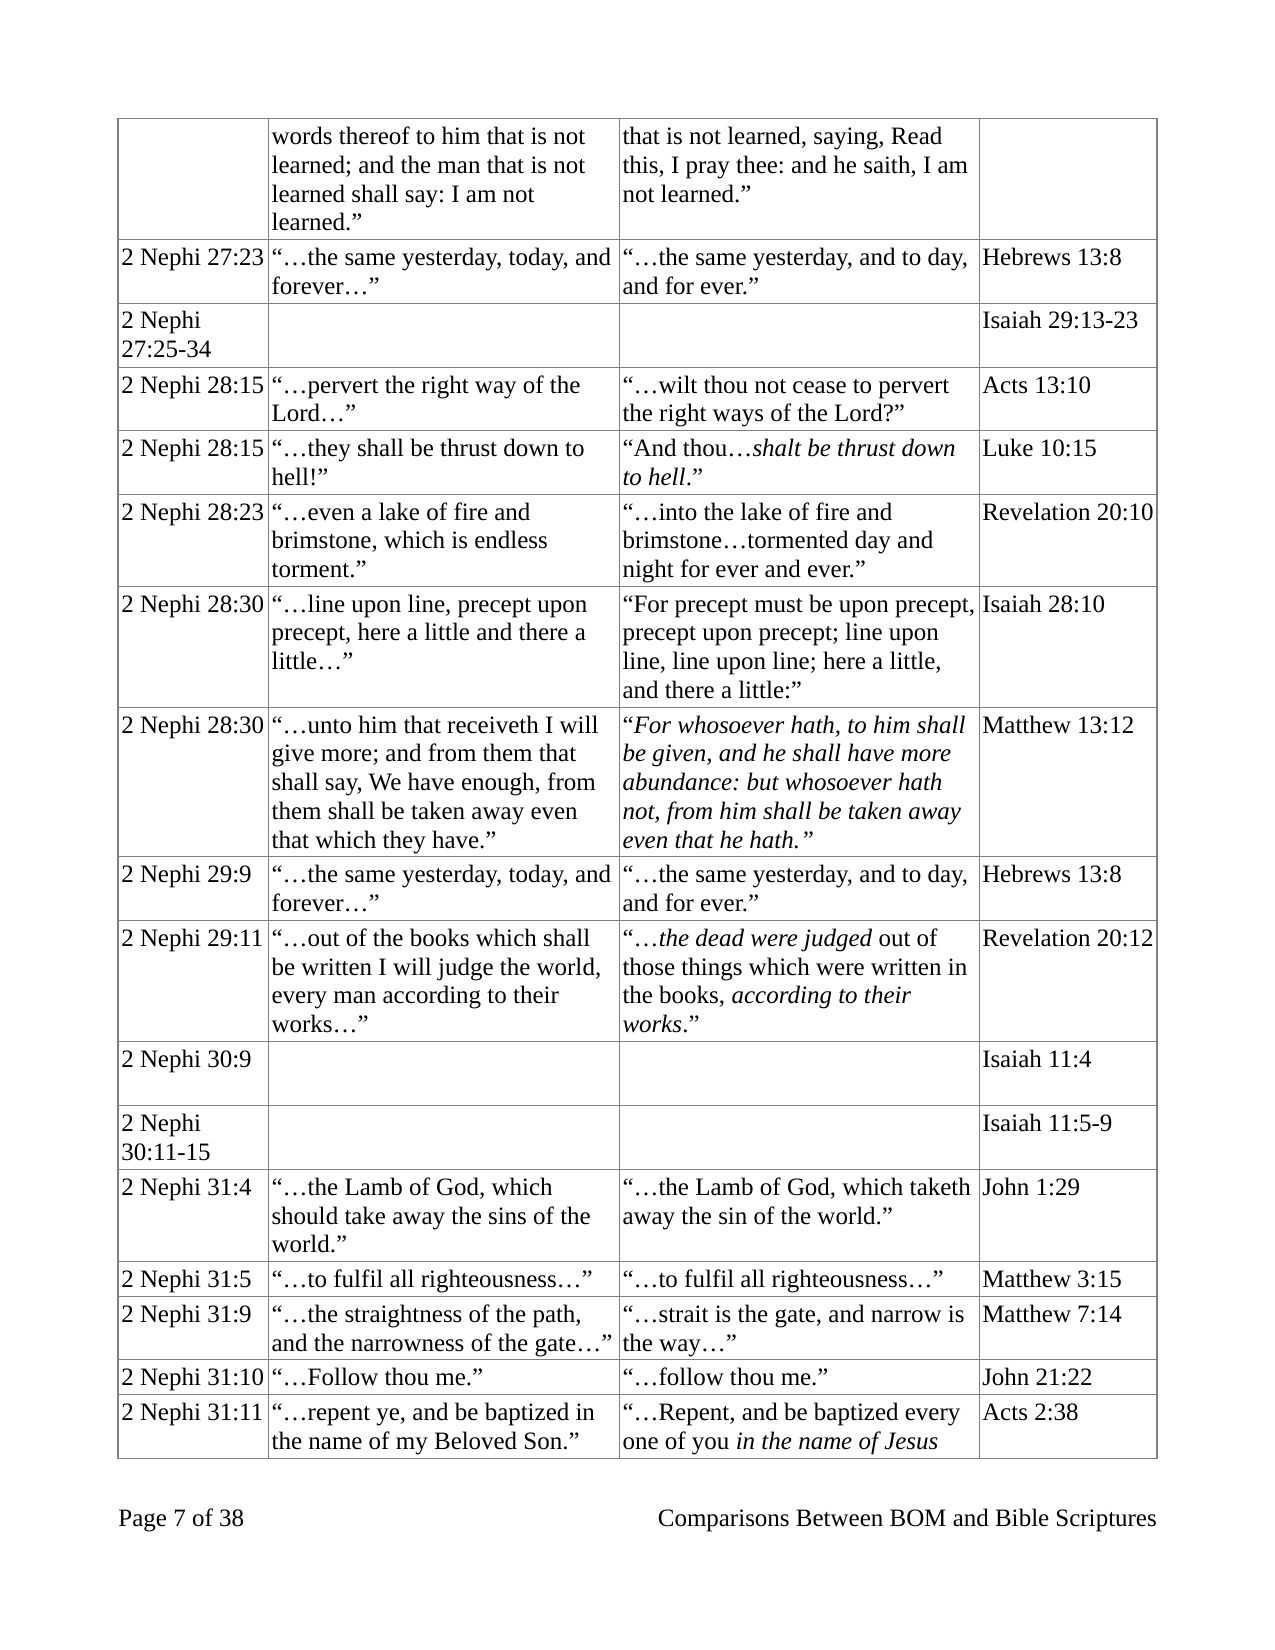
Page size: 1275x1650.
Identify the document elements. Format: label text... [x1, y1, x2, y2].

table_cell [119, 119, 268, 239]
table_cell “…the straightness of the path, and the narrowness of the gate…” [269, 1297, 619, 1359]
table_cell “…repent ye, and be baptized in the name of my Beloved Son.” [269, 1395, 619, 1457]
table_cell “…follow thou me.” [620, 1360, 979, 1394]
table_cell “…to fulfil all righteousness…” [620, 1262, 979, 1296]
table_cell 2 Nephi 27:23 [119, 240, 268, 302]
table_cell “…out of the books which shall be written I will judge the world, every man according to their works…” [269, 921, 619, 1041]
table_cell 2 Nephi 28:30 [119, 587, 268, 707]
table_cell Isaiah 29:13-23 [980, 304, 1156, 367]
table_cell “…strait is the gate, and narrow is the way…” [620, 1297, 979, 1359]
table_cell [269, 1106, 619, 1169]
table_cell 2 Nephi 28:23 [119, 495, 268, 586]
table_cell “…pervert the right way of the Lord…” [269, 368, 619, 430]
table_cell “…Follow thou me.” [269, 1360, 619, 1394]
table_cell “For whosoever hath, to him shall be given, and he shall have more abundance: but whosoever hath not, from him shall be taken away even that he hath.” [620, 708, 979, 856]
table_cell “…the same yesterday, and to day, and for ever.” [620, 857, 979, 920]
table_cell [620, 1042, 979, 1105]
table_cell 2 Nephi 31:11 [119, 1395, 268, 1457]
table_cell 2 Nephi 30:11-15 [119, 1106, 268, 1169]
table_cell “…the same yesterday, and to day, and for ever.” [620, 240, 979, 302]
table_cell Acts 2:38 [980, 1395, 1156, 1457]
table_cell Hebrews 13:8 [980, 240, 1156, 302]
table_cell 2 Nephi 29:11 [119, 921, 268, 1041]
table_cell John 21:22 [980, 1360, 1156, 1394]
table_cell Matthew 3:15 [980, 1262, 1156, 1296]
table_cell Matthew 7:14 [980, 1297, 1156, 1359]
table_cell “…unto him that receiveth I will give more; and from them that shall say, We have enough, from them shall be taken away even that which they have.” [269, 708, 619, 856]
table_cell 2 Nephi 31:4 [119, 1170, 268, 1261]
table_cell “For precept must be upon precept, precept upon precept; line upon line, line upon line; here a little, and there a little:” [620, 587, 979, 707]
table_cell “…wilt thou not cease to pervert the right ways of the Lord?” [620, 368, 979, 430]
table_cell 2 Nephi 28:15 [119, 431, 268, 493]
table_cell [980, 119, 1156, 239]
table_cell “…the same yesterday, today, and forever…” [269, 857, 619, 920]
table_cell Isaiah 11:4 [980, 1042, 1156, 1105]
table_cell Revelation 20:10 [980, 495, 1156, 586]
table_cell “…line upon line, precept upon precept, here a little and there a little…” [269, 587, 619, 707]
table_cell “And thou…shalt be thrust down to hell.” [620, 431, 979, 493]
table_cell “…they shall be thrust down to hell!” [269, 431, 619, 493]
table_cell “…even a lake of fire and brimstone, which is endless torment.” [269, 495, 619, 586]
table_cell “…Repent, and be baptized every one of you in the name of Jesus [620, 1395, 979, 1457]
table_cell Hebrews 13:8 [980, 857, 1156, 920]
table_cell Acts 13:10 [980, 368, 1156, 430]
table_cell Matthew 13:12 [980, 708, 1156, 856]
table_cell [269, 304, 619, 367]
table_cell “…to fulfil all righteousness…” [269, 1262, 619, 1296]
table_cell John 1:29 [980, 1170, 1156, 1261]
table_cell “…the Lamb of God, which taketh away the sin of the world.” [620, 1170, 979, 1261]
table_cell that is not learned, saying, Read this, I pray thee: and he saith, I am not learned.” [620, 119, 979, 239]
table_cell Isaiah 11:5-9 [980, 1106, 1156, 1169]
table_cell [269, 1042, 619, 1105]
table_cell 2 Nephi 28:30 [119, 708, 268, 856]
table_cell Isaiah 28:10 [980, 587, 1156, 707]
table_cell [620, 1106, 979, 1169]
table_cell “…the same yesterday, today, and forever…” [269, 240, 619, 302]
table_cell 2 Nephi 27:25-34 [119, 304, 268, 367]
table_cell 2 Nephi 29:9 [119, 857, 268, 920]
table_cell “…into the lake of fire and brimstone…tormented day and night for ever and ever.” [620, 495, 979, 586]
table_cell Luke 10:15 [980, 431, 1156, 493]
table_cell 2 Nephi 30:9 [119, 1042, 268, 1105]
table_cell 2 Nephi 31:9 [119, 1297, 268, 1359]
table_cell Revelation 20:12 [980, 921, 1156, 1041]
table_cell 2 Nephi 31:5 [119, 1262, 268, 1296]
table_cell “…the Lamb of God, which should take away the sins of the world.” [269, 1170, 619, 1261]
table_cell 2 Nephi 31:10 [119, 1360, 268, 1394]
table_cell 2 Nephi 28:15 [119, 368, 268, 430]
table_cell words thereof to him that is not learned; and the man that is not learned shall say: I am not learned.” [269, 119, 619, 239]
table_cell “…the dead were judged out of those things which were written in the books, according to their works.” [620, 921, 979, 1041]
table_cell [620, 304, 979, 367]
